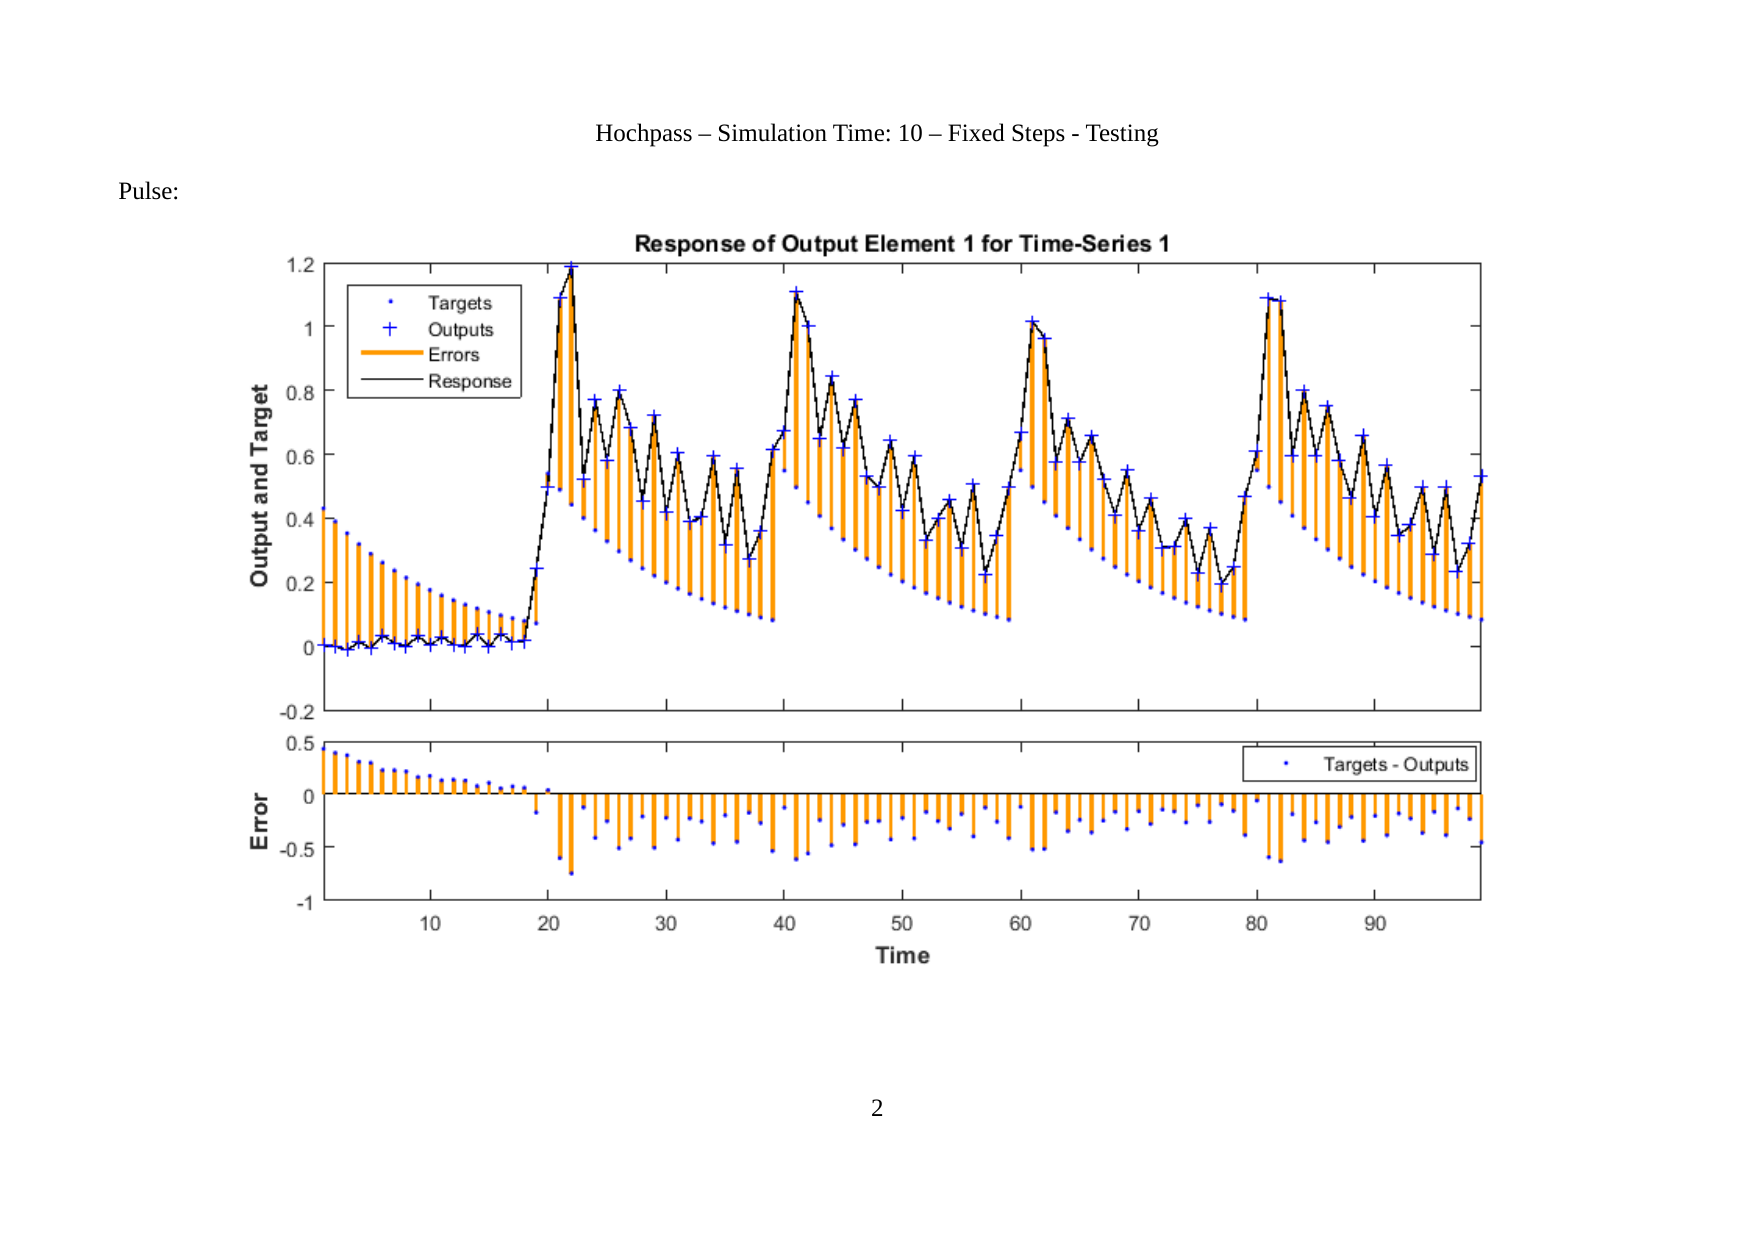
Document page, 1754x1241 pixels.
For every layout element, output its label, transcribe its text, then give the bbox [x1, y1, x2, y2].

text Pulse: [118, 176, 1636, 205]
picture [130, 205, 1624, 987]
